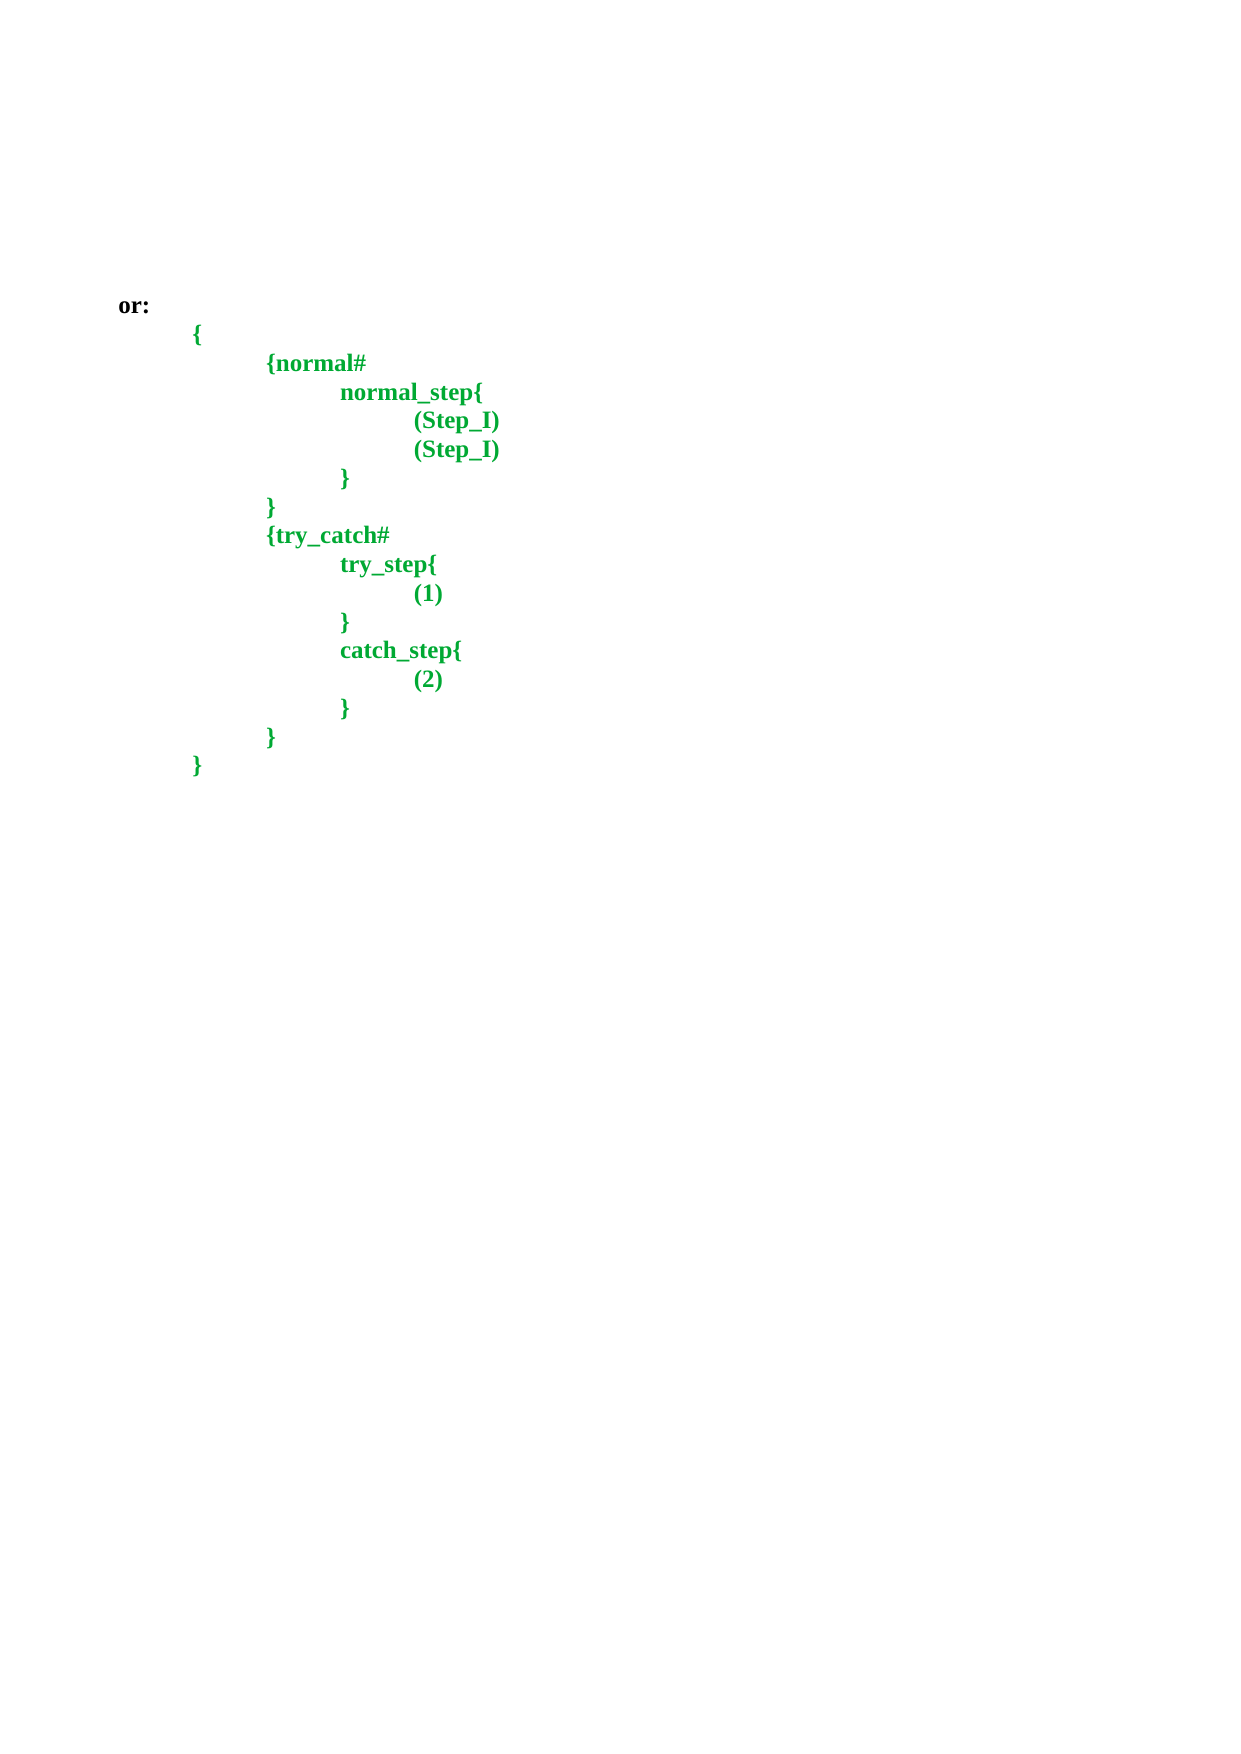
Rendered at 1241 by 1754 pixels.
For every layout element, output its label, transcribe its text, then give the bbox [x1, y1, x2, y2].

text catch_step{ [118, 636, 1122, 664]
text (Step_I) [118, 434, 1122, 463]
text normal_step{ [118, 377, 1122, 406]
text (Step_I) [118, 406, 1122, 434]
text } [118, 693, 1122, 722]
text (2) [118, 664, 1122, 693]
text } [118, 463, 1122, 492]
text {try_catch# [118, 521, 1122, 549]
text {normal# [118, 348, 1122, 377]
text (1) [118, 578, 1122, 607]
text or: [118, 291, 1122, 319]
text { [118, 319, 1122, 348]
text } [118, 722, 1122, 751]
text } [118, 492, 1122, 521]
text } [118, 607, 1122, 636]
text try_step{ [118, 549, 1122, 578]
text } [118, 751, 1122, 779]
